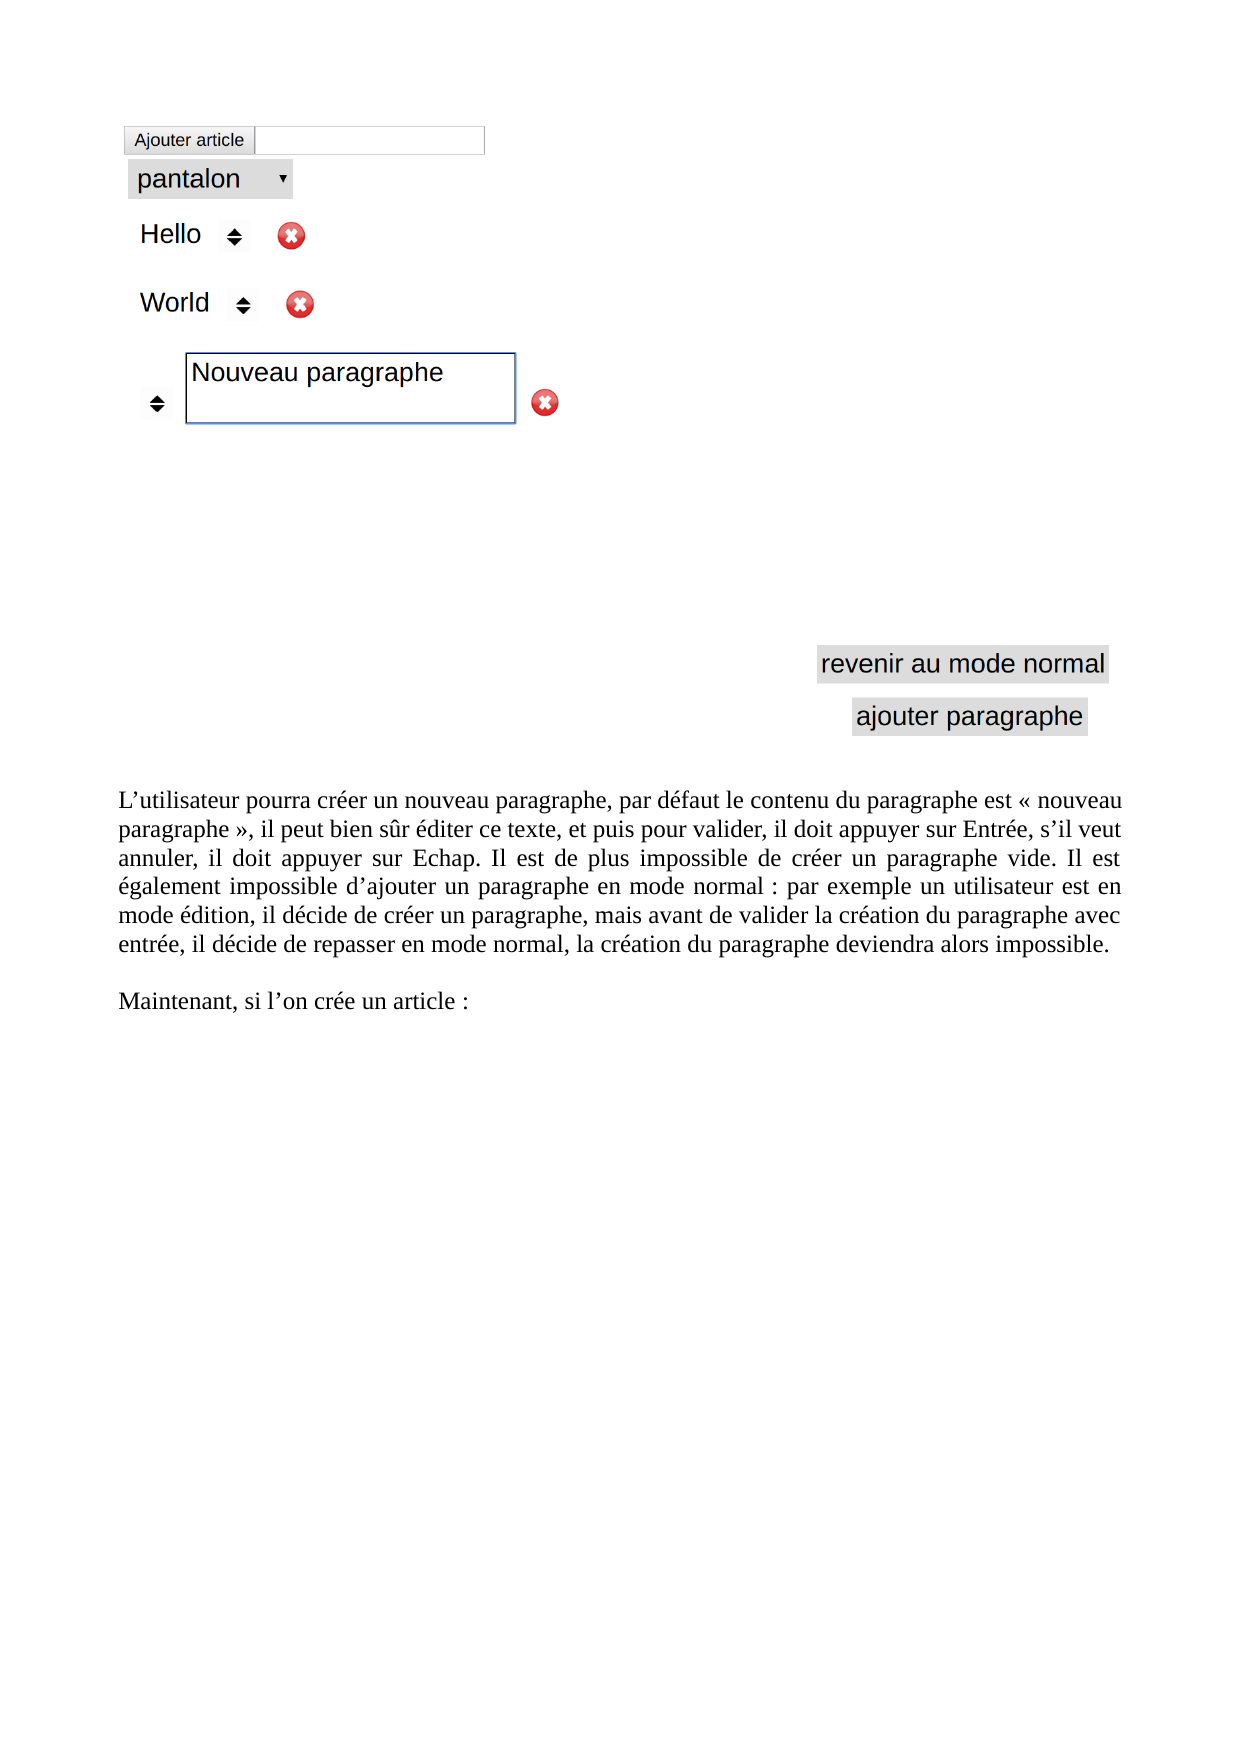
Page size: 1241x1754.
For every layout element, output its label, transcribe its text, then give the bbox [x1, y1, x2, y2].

text Maintenant, si l’on crée un article : [118, 986, 1122, 1015]
text L’utilisateur pourra créer un nouveau paragraphe, par défaut le contenu du paragraphe est « nouveau paragraphe », il peut bien sûr éditer ce texte, et puis pour valider, il doit appuyer sur Entrée, s’il veut annuler, il doit appuyer sur Echap. Il est de plus impossible de créer un paragraphe vide. Il est également impossible d’ajouter un paragraphe en mode normal : par exemple un utilisateur est en mode édition, il décide de créer un paragraphe, mais avant de valider la création du paragraphe avec entrée, il décide de repasser en mode normal, la création du paragraphe deviendra alors impossible. [118, 785, 1122, 958]
picture [118, 118, 1123, 757]
